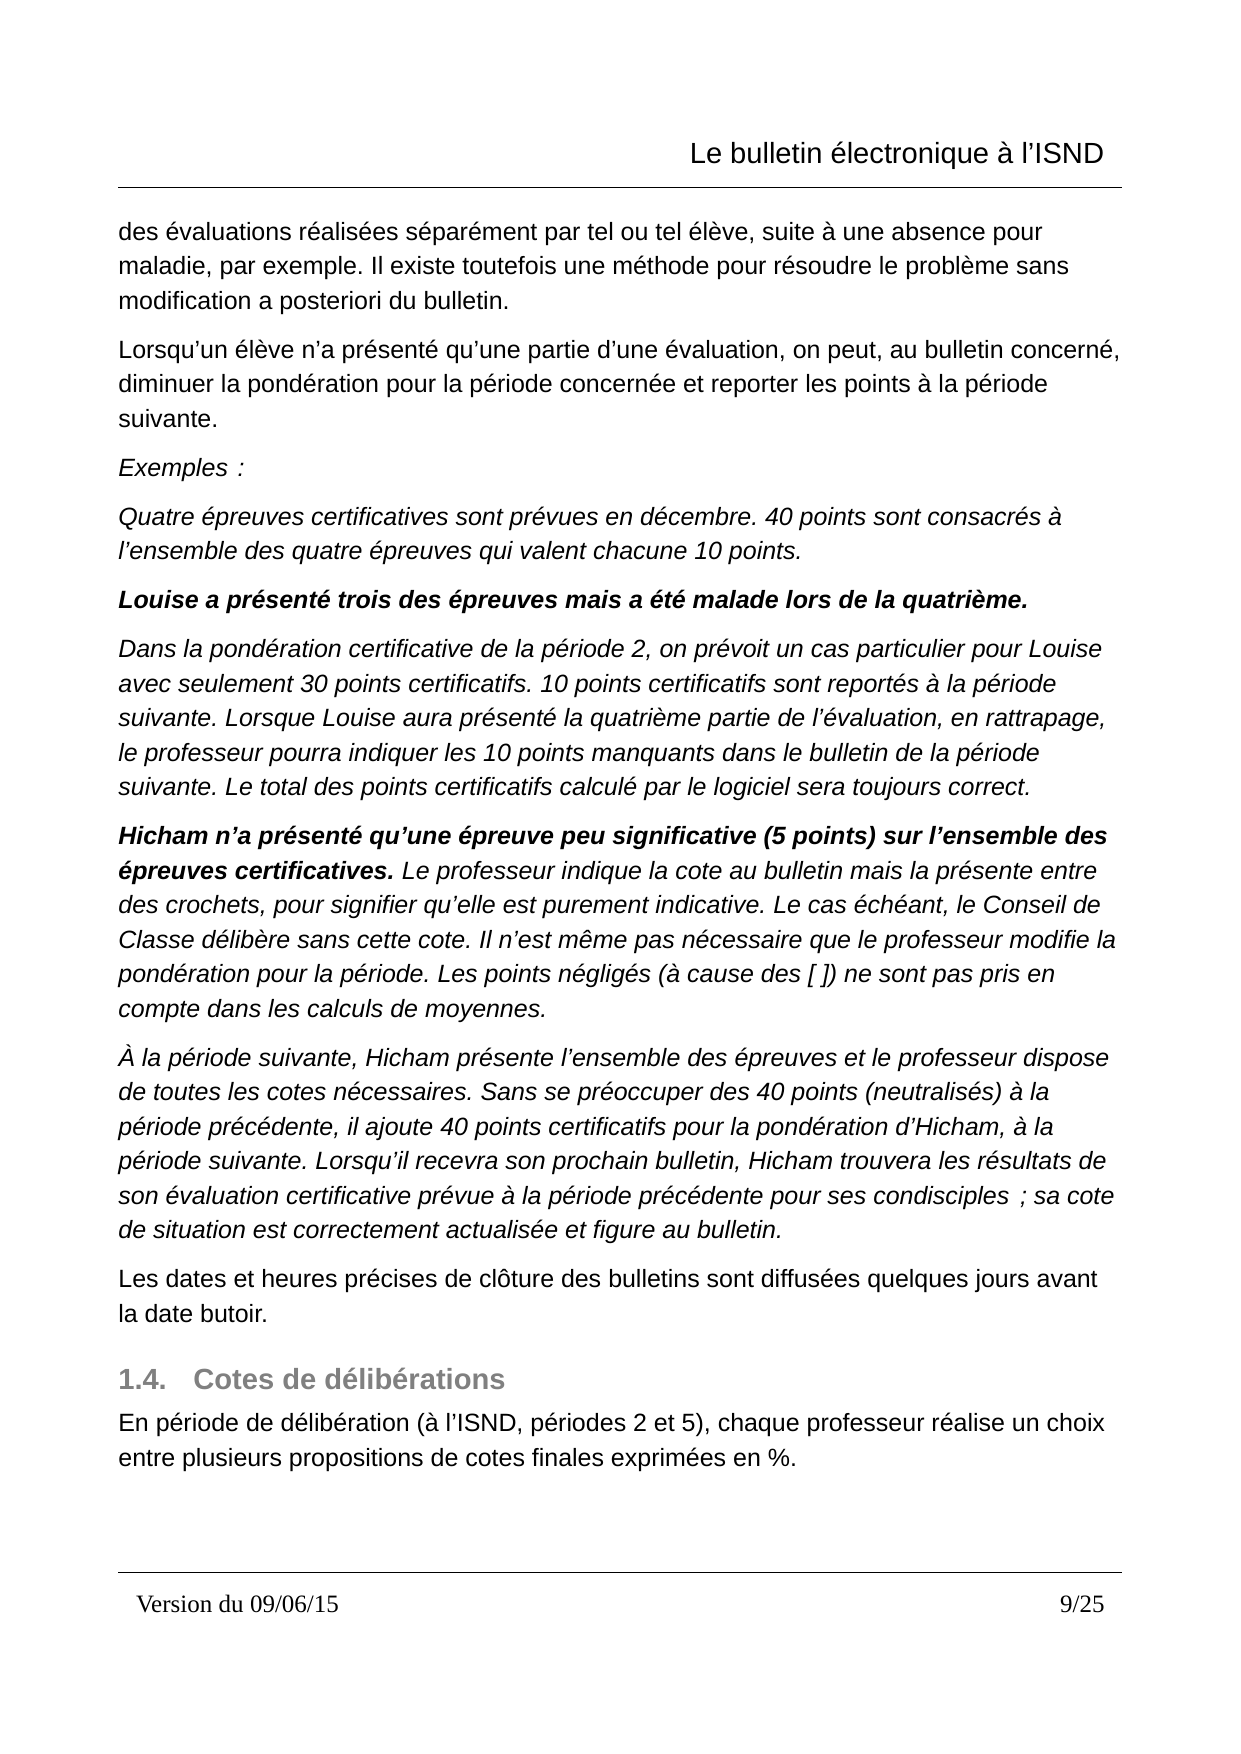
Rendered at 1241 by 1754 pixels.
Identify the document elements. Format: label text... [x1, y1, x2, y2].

text En période de délibération (à l’ISND, périodes 2 et 5), chaque professeur réalise un choix entre plusieurs propositions de cotes finales exprimées en %. [118, 1408, 1122, 1472]
text Exemples : [118, 453, 1122, 481]
subtitle Cotes de délibérations [118, 1362, 1122, 1396]
text Les dates et heures précises de clôture des bulletins sont diffusées quelques jours avant la date butoir. [118, 1264, 1122, 1327]
text des évaluations réalisées séparément par tel ou tel élève, suite à une absence pour maladie, par exemple. Il existe toutefois une méthode pour résoudre le problème sans modification a posteriori du bulletin. [118, 217, 1122, 314]
text Quatre épreuves certificatives sont prévues en décembre. 40 points sont consacrés à l’ensemble des quatre épreuves qui valent chacune 10 points. [118, 502, 1122, 565]
text À la période suivante, Hicham présente l’ensemble des épreuves et le professeur dispose de toutes les cotes nécessaires. Sans se préoccuper des 40 points (neutralisés) à la période précédente, il ajoute 40 points certificatifs pour la pondération d’Hicham, à la période suivante. Lorsqu’il recevra son prochain bulletin, Hicham trouvera les résultats de son évaluation certificative prévue à la période précédente pour ses condisciples ; sa cote de situation est correctement actualisée et figure au bulletin. [118, 1043, 1122, 1244]
text Dans la pondération certificative de la période 2, on prévoit un cas particulier pour Louise avec seulement 30 points certificatifs. 10 points certificatifs sont reportés à la période suivante. Lorsque Louise aura présenté la quatrième partie de l’évaluation, en rattrapage, le professeur pourra indiquer les 10 points manquants dans le bulletin de la période suivante. Le total des points certificatifs calculé par le logiciel sera toujours correct. [118, 634, 1122, 801]
text Hicham n’a présenté qu’une épreuve peu significative (5 points) sur l’ensemble des épreuves certificatives. Le professeur indique la cote au bulletin mais la présente entre des crochets, pour signifier qu’elle est purement indicative. Le cas échéant, le Conseil de Classe délibère sans cette cote. Il n’est même pas nécessaire que le professeur modifie la pondération pour la période. Les points négligés (à cause des [ ]) ne sont pas pris en compte dans les calculs de moyennes. [118, 821, 1122, 1022]
text Louise a présenté trois des épreuves mais a été malade lors de la quatrième. [118, 585, 1122, 614]
text Lorsqu’un élève n’a présenté qu’une partie d’une évaluation, on peut, au bulletin concerné, diminuer la pondération pour la période concernée et reporter les points à la période suivante. [118, 335, 1122, 432]
